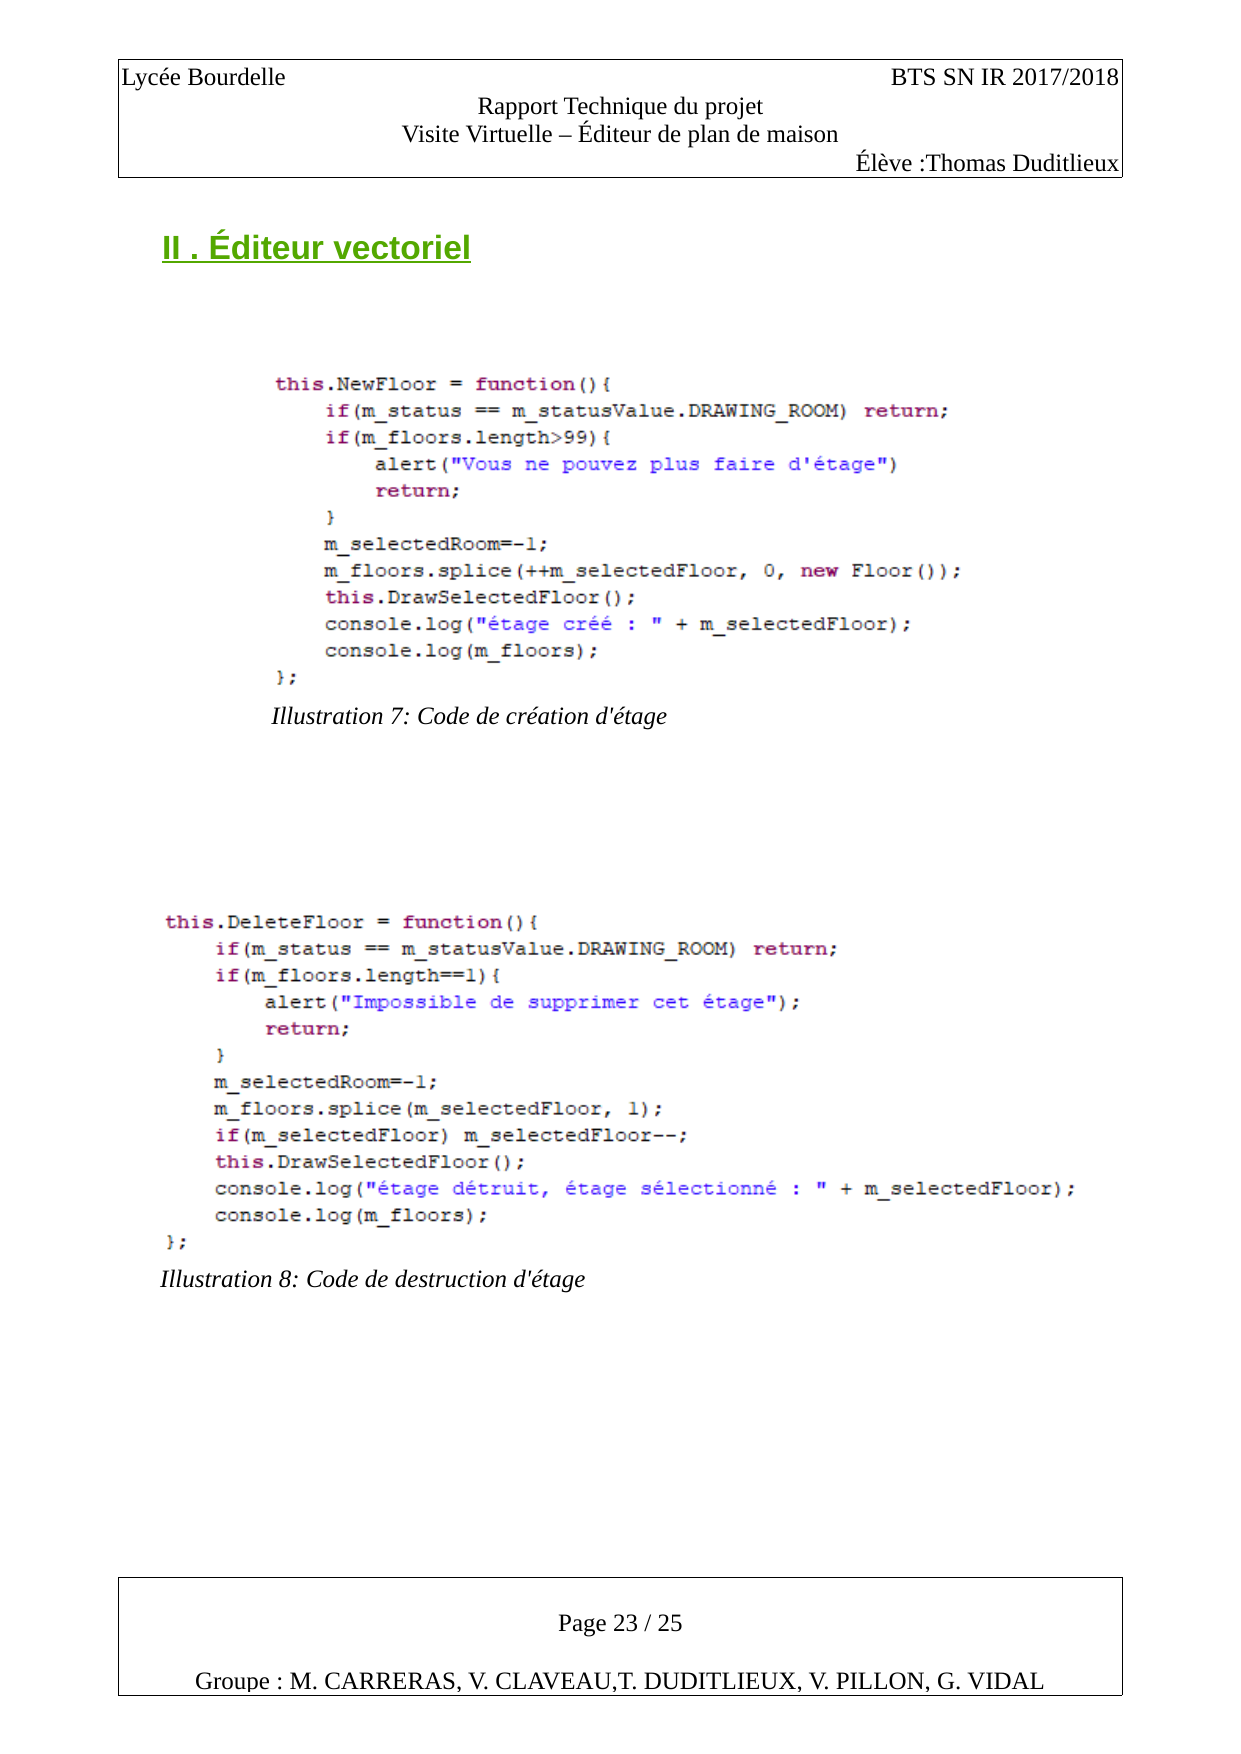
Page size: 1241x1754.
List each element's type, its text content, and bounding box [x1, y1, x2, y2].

picture [271, 371, 970, 696]
text Illustration 8: Code de destruction d'étage [160, 1259, 1080, 1293]
subtitle II . Éditeur vectoriel [162, 227, 1122, 266]
picture [160, 908, 1081, 1259]
text Illustration 7: Code de création d'étage [271, 696, 969, 730]
